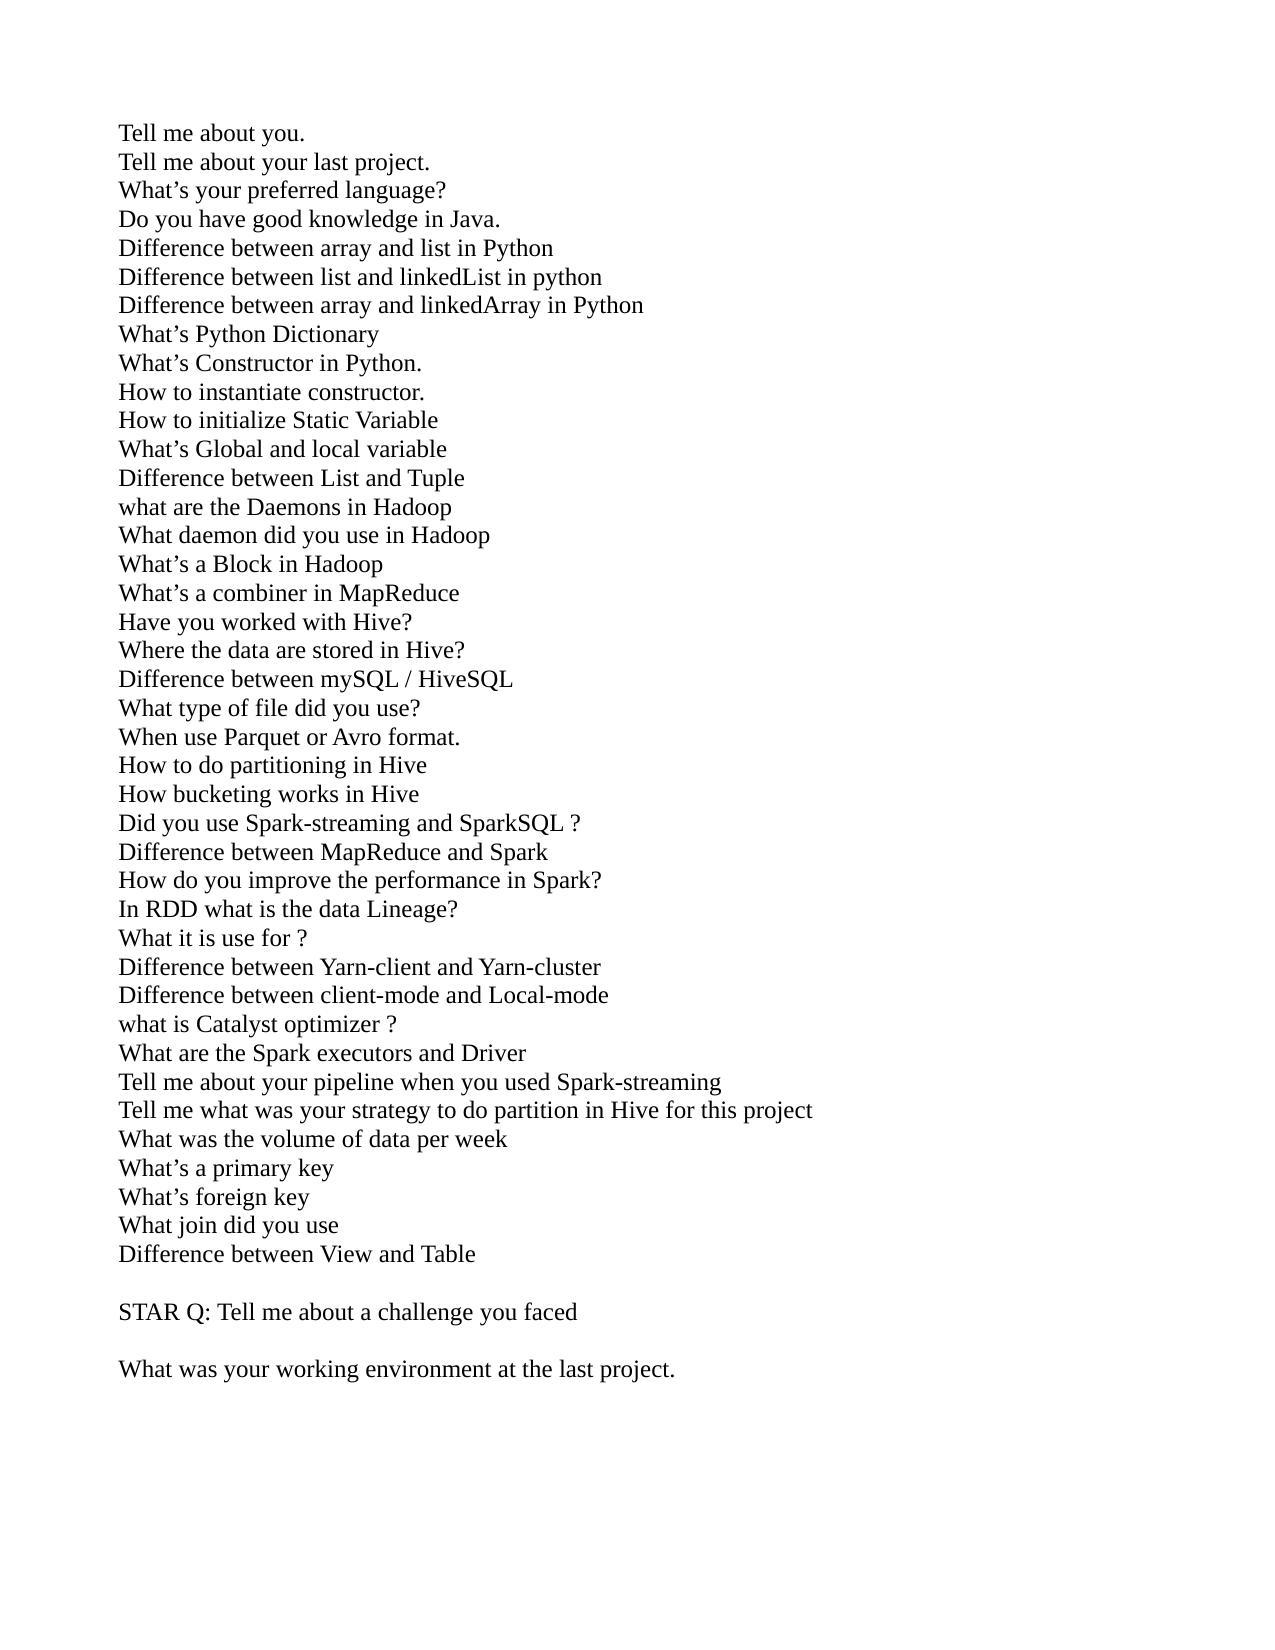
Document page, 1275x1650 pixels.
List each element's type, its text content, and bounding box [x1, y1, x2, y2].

text What daemon did you use in Hadoop [118, 521, 1157, 549]
text what are the Daemons in Hadoop [118, 492, 1157, 521]
text Where the data are stored in Hive? [118, 636, 1157, 664]
text Tell me what was your strategy to do partition in Hive for this project [118, 1096, 1157, 1124]
text When use Parquet or Avro format. [118, 722, 1157, 751]
text Tell me about your last project. [118, 147, 1157, 176]
text What’s foreign key [118, 1182, 1157, 1211]
text Difference between MapReduce and Spark [118, 837, 1157, 866]
text Difference between List and Tuple [118, 463, 1157, 492]
text How do you improve the performance in Spark? [118, 866, 1157, 894]
text What it is use for ? [118, 923, 1157, 952]
text Difference between View and Table [118, 1239, 1157, 1268]
text How to do partitioning in Hive [118, 751, 1157, 779]
text Have you worked with Hive? [118, 607, 1157, 636]
text Did you use Spark-streaming and SparkSQL ? [118, 808, 1157, 837]
text Do you have good knowledge in Java. [118, 204, 1157, 233]
text Difference between array and linkedArray in Python [118, 291, 1157, 319]
text What’s Python Dictionary [118, 319, 1157, 348]
text What’s a primary key [118, 1153, 1157, 1182]
text What join did you use [118, 1211, 1157, 1239]
text What type of file did you use? [118, 693, 1157, 722]
text Difference between mySQL / HiveSQL [118, 664, 1157, 693]
text In RDD what is the data Lineage? [118, 894, 1157, 923]
text Tell me about your pipeline when you used Spark-streaming [118, 1067, 1157, 1096]
text What’s Global and local variable [118, 434, 1157, 463]
text Difference between Yarn-client and Yarn-cluster [118, 952, 1157, 981]
text What’s Constructor in Python. [118, 348, 1157, 377]
text STAR Q: Tell me about a challenge you faced [118, 1297, 1157, 1326]
text What’s a Block in Hadoop [118, 549, 1157, 578]
text Difference between list and linkedList in python [118, 262, 1157, 291]
text What was the volume of data per week [118, 1124, 1157, 1153]
text What’s your preferred language? [118, 176, 1157, 204]
text What was your working environment at the last project. [118, 1354, 1157, 1383]
text What are the Spark executors and Driver [118, 1038, 1157, 1067]
text Difference between client-mode and Local-mode [118, 981, 1157, 1009]
text How to instantiate constructor. [118, 377, 1157, 406]
text what is Catalyst optimizer ? [118, 1009, 1157, 1038]
text Tell me about you. [118, 118, 1157, 147]
text How bucketing works in Hive [118, 779, 1157, 808]
text Difference between array and list in Python [118, 233, 1157, 262]
text How to initialize Static Variable [118, 406, 1157, 434]
text What’s a combiner in MapReduce [118, 578, 1157, 607]
